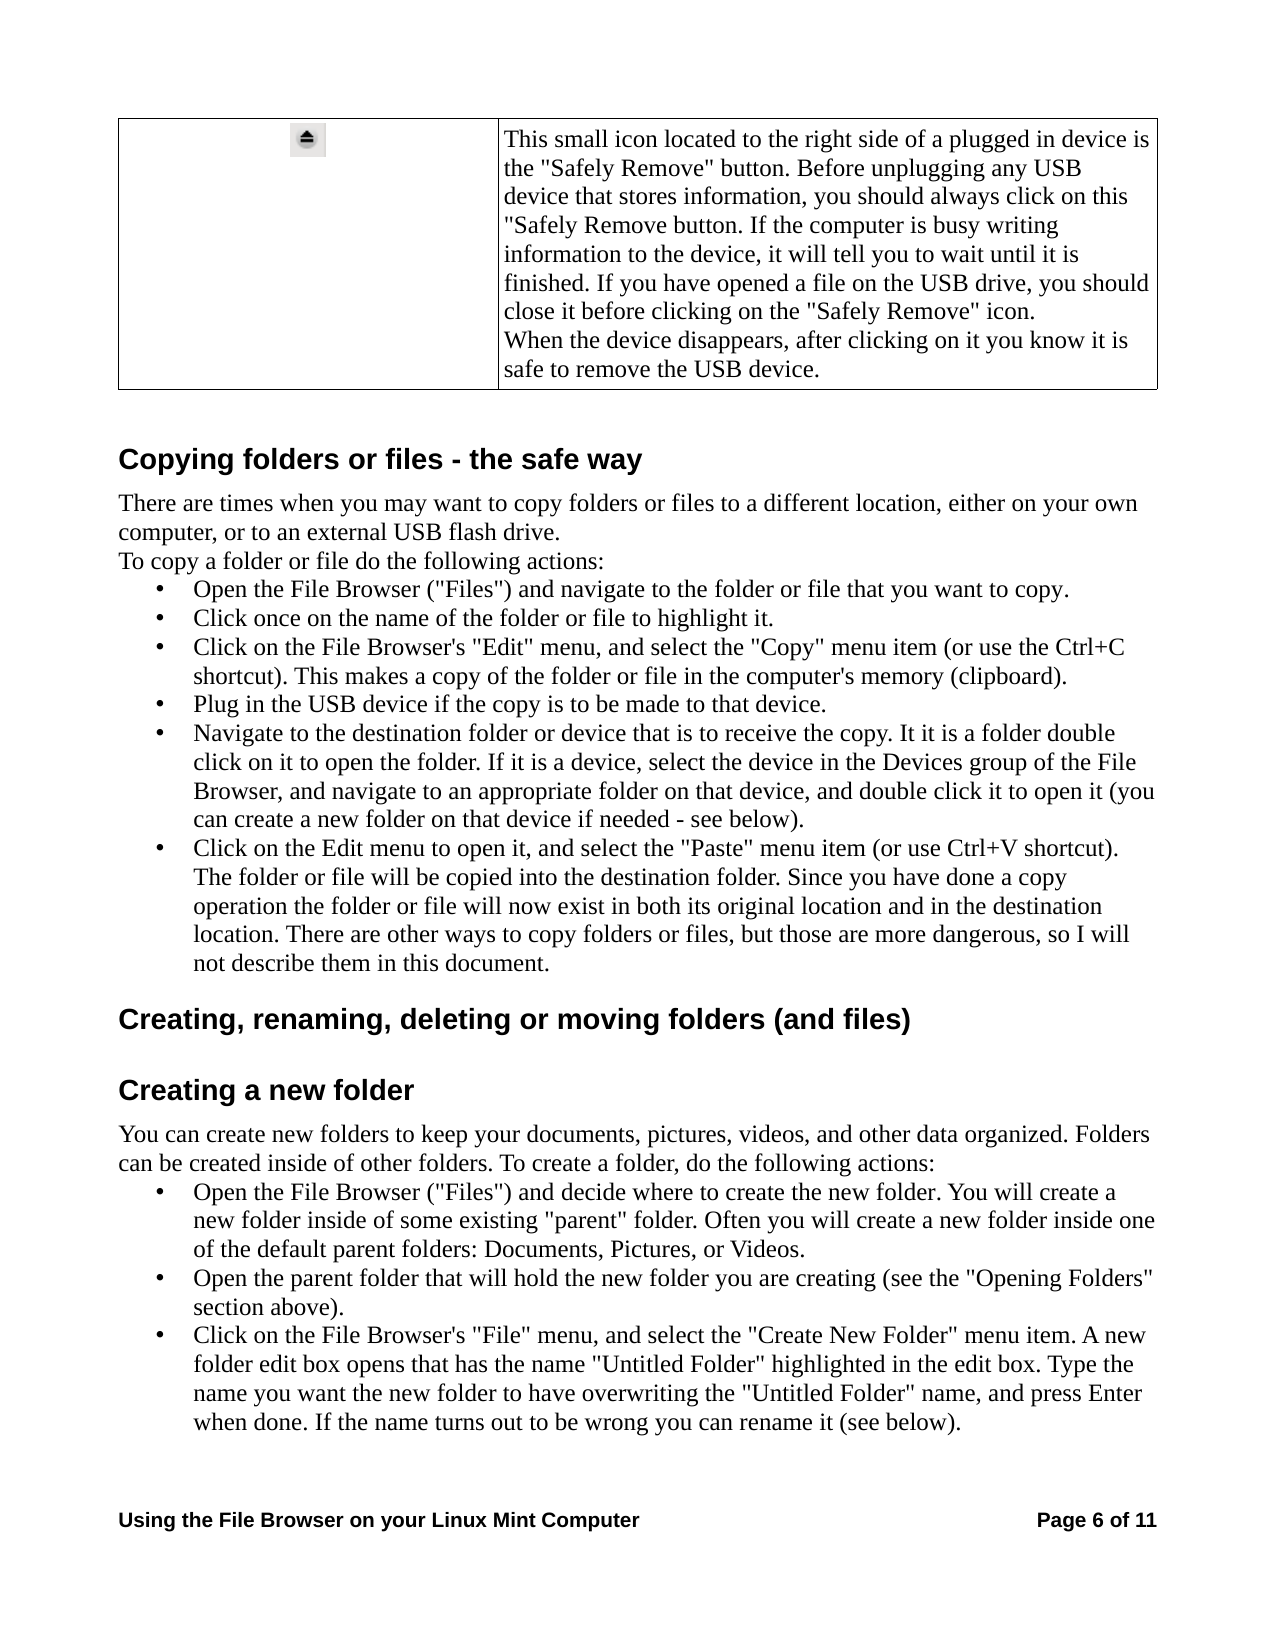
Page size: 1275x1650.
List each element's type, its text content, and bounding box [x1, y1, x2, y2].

list Open the File Browser ("Files") and navigate to the folder or file that you want to copy. [156, 574, 1157, 603]
list Click once on the name of the folder or file to highlight it. [156, 603, 1157, 632]
text There are times when you may want to copy folders or files to a different location, either on your own computer, or to an external USB flash drive. [118, 488, 1157, 546]
list Open the File Browser ("Files") and decide where to create the new folder. You will create a new folder inside of some existing "parent" folder. Often you will create a new folder inside one of the default parent folders: Documents, Pictures, or Videos. [156, 1177, 1157, 1263]
list Navigate to the destination folder or device that is to receive the copy. It it is a folder double click on it to open the folder. If it is a device, select the device in the Devices group of the File Browser, and navigate to an appropriate folder on that device, and double click it to open it (you can create a new folder on that device if needed - see below). [156, 718, 1157, 833]
table_cell This small icon located to the right side of a plugged in device is the "Safely Remove" button. Before unplugging any USB device that stores information, you should always click on this "Safely Remove button. If the computer is busy writing information to the device, it will tell you to wait until it is finished. If you have opened a file on the USB drive, you should close it before clicking on the "Safely Remove" icon. When the device disappears, after clicking on it you know it is safe to remove the USB device. [499, 119, 1157, 388]
subtitle Copying folders or files - the safe way [118, 442, 1157, 476]
list Click on the File Browser's "File" menu, and select the "Create New Folder" menu item. A new folder edit box opens that has the name "Untitled Folder" highlighted in the edit box. Type the name you want the new folder to have overwriting the "Untitled Folder" name, and press Enter when done. If the name turns out to be wrong you can rename it (see below). [156, 1320, 1157, 1435]
subtitle Creating, renaming, deleting or moving folders (and files) [118, 1002, 1157, 1036]
list Click on the File Browser's "Edit" menu, and select the "Copy" menu item (or use the Ctrl+C shortcut). This makes a copy of the folder or file in the computer's memory (clipboard). [156, 632, 1157, 689]
list Click on the Edit menu to open it, and select the "Paste" menu item (or use Ctrl+V shortcut). The folder or file will be copied into the destination folder. Since you have done a copy operation the folder or file will now exist in both its original location and in the destination location. There are other ways to copy folders or files, but those are more dangerous, so I will not describe them in this document. [156, 833, 1157, 977]
subtitle Creating a new folder [118, 1073, 1157, 1107]
text To copy a folder or file do the following actions: [118, 546, 1157, 574]
text You can create new folders to keep your documents, pictures, videos, and other data organized. Folders can be created inside of other folders. To create a folder, do the following actions: [118, 1119, 1157, 1177]
list Open the parent folder that will hold the new folder you are creating (see the "Opening Folders" section above). [156, 1263, 1157, 1320]
table_cell [119, 119, 498, 388]
list Plug in the USB device if the copy is to be made to that device. [156, 689, 1157, 718]
picture [290, 123, 326, 157]
